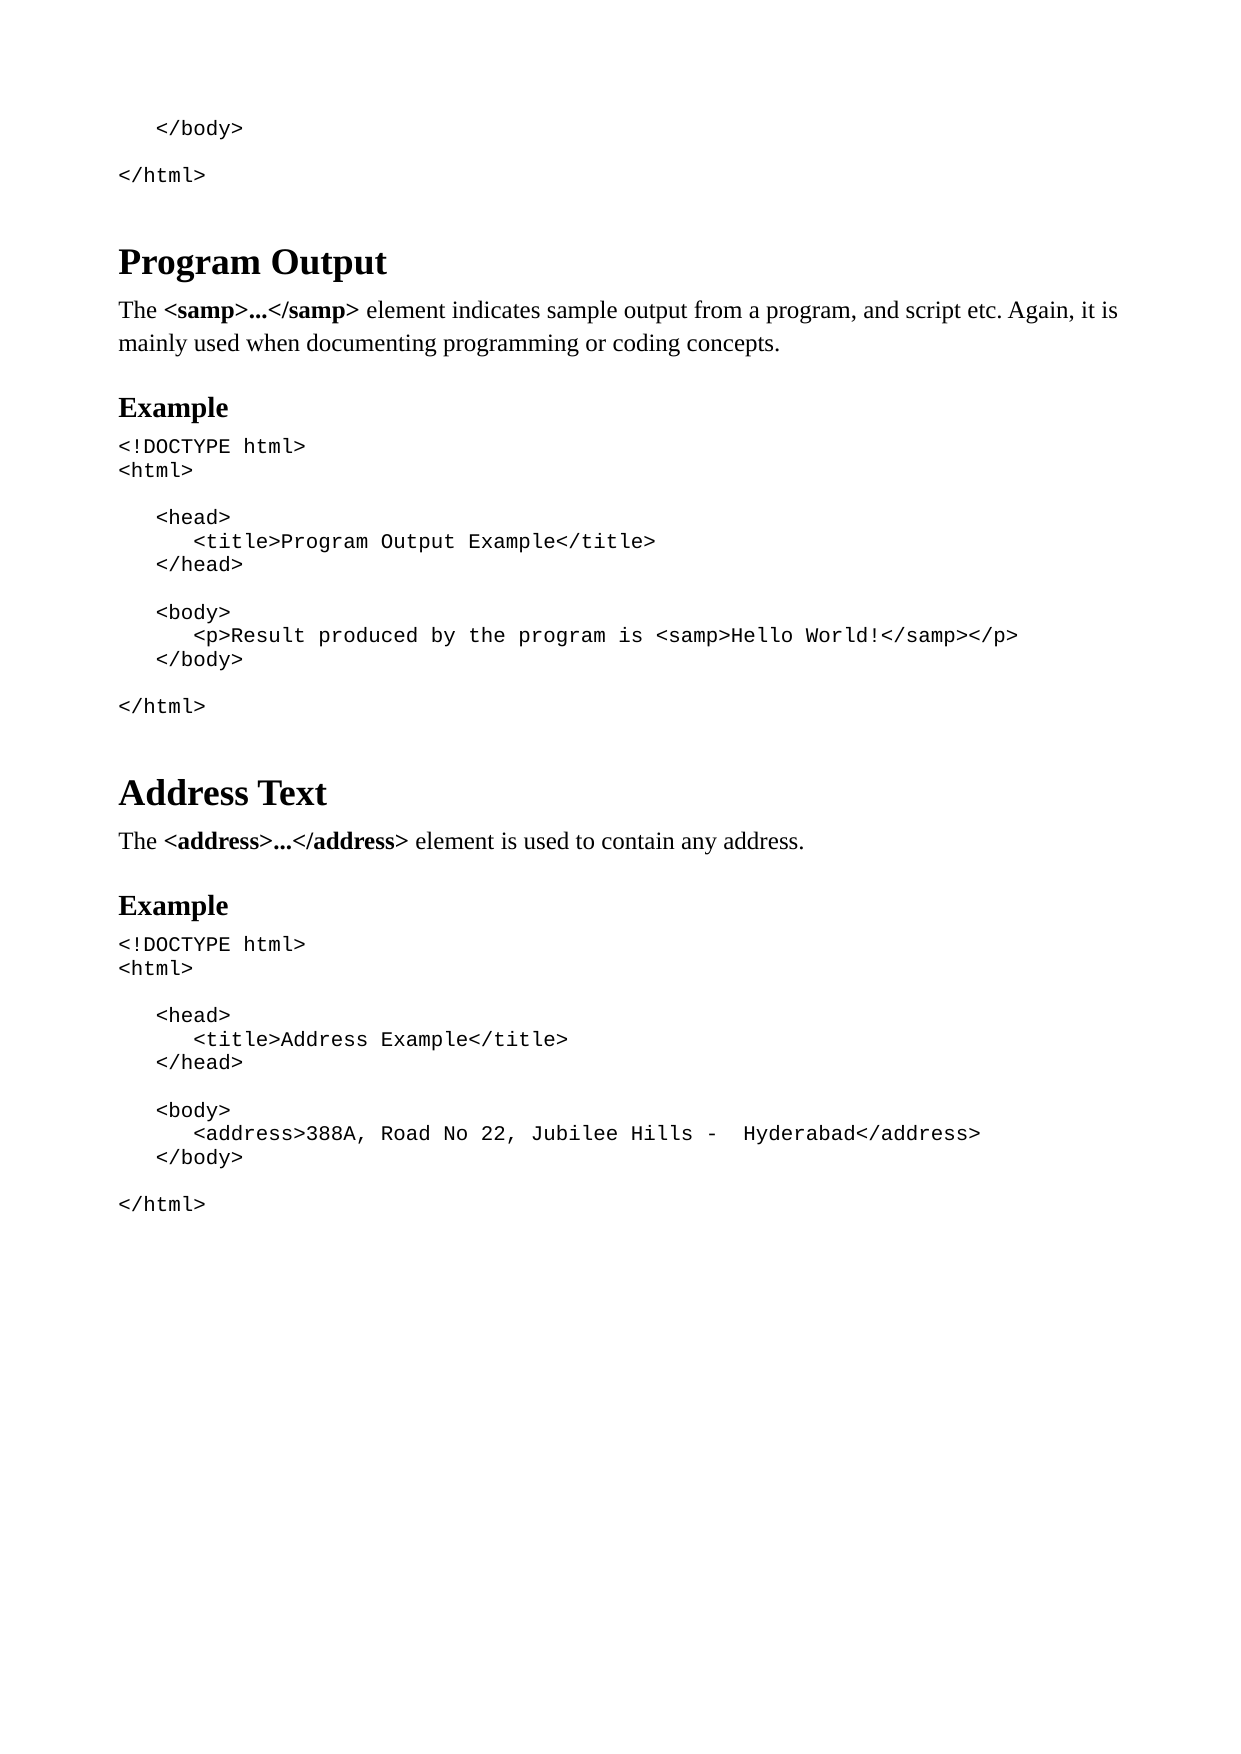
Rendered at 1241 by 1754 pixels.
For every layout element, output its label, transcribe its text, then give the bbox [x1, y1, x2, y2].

text <p>Result produced by the program is <samp>Hello World!</samp></p> [118, 625, 1122, 649]
text <!DOCTYPE html> [118, 934, 1122, 958]
text <!DOCTYPE html> [118, 436, 1122, 460]
text <title>Address Example</title> [118, 1029, 1122, 1052]
text </head> [118, 554, 1122, 578]
text <title>Program Output Example</title> [118, 531, 1122, 554]
subtitle Address Text [118, 770, 1122, 813]
subtitle Example [118, 888, 1122, 922]
text The <samp>...</samp> element indicates sample output from a program, and script etc. Again, it is mainly used when documenting programming or coding concepts. [118, 295, 1122, 357]
text The <address>...</address> element is used to contain any address. [118, 826, 1122, 855]
text <body> [118, 602, 1122, 625]
text <html> [118, 958, 1122, 981]
text </body> [118, 1147, 1122, 1171]
text <address>388A, Road No 22, Jubilee Hills - Hyderabad</address> [118, 1123, 1122, 1147]
text <html> [118, 460, 1122, 483]
text </html> [118, 1194, 1122, 1218]
text </body> [118, 118, 1122, 142]
text </head> [118, 1052, 1122, 1076]
subtitle Example [118, 390, 1122, 424]
subtitle Program Output [118, 239, 1122, 282]
text <head> [118, 507, 1122, 531]
text </body> [118, 649, 1122, 673]
text </html> [118, 696, 1122, 720]
text </html> [118, 165, 1122, 189]
text <body> [118, 1100, 1122, 1123]
text <head> [118, 1005, 1122, 1029]
